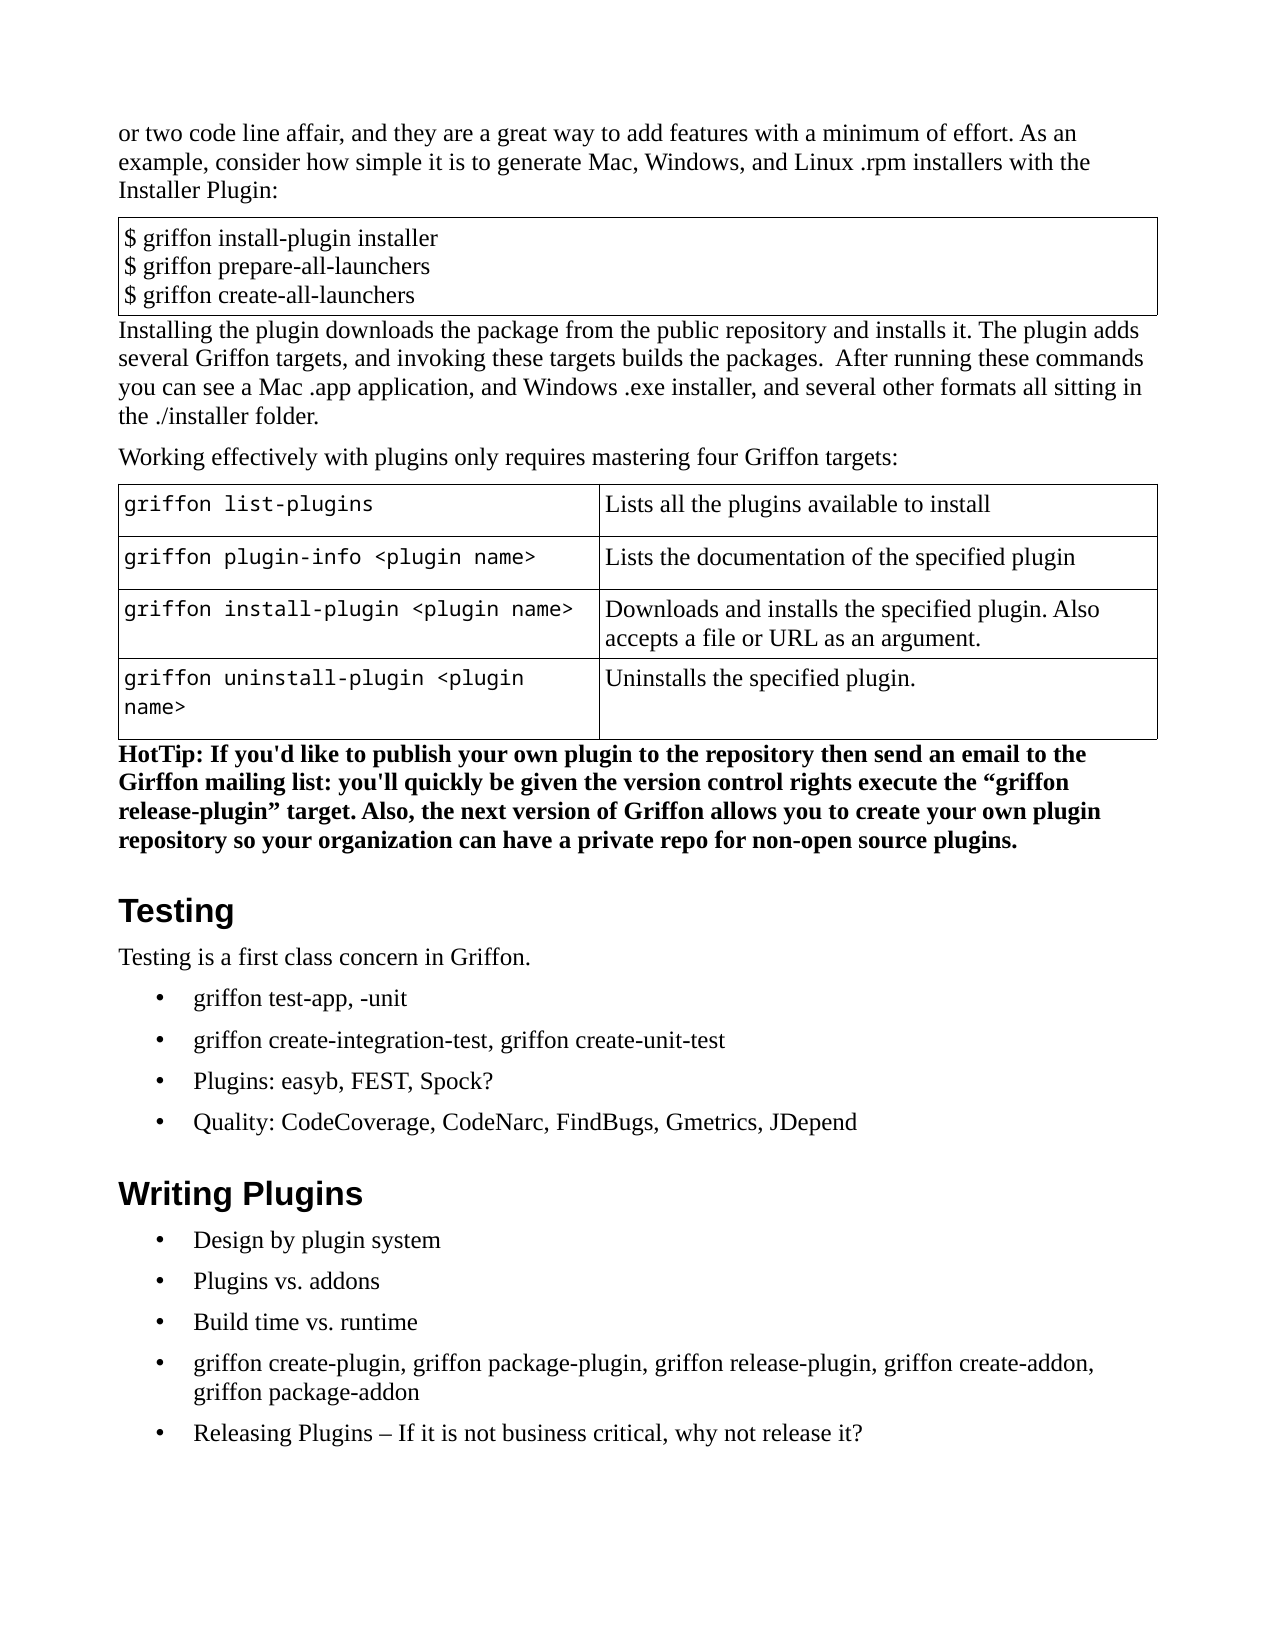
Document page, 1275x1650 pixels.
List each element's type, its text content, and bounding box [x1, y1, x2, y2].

list griffon create-integration-test, griffon create-unit-test [156, 1025, 1157, 1053]
table_cell Downloads and installs the specified plugin. Also accepts a file or URL as an argument. [600, 590, 1157, 658]
text Testing is a first class concern in Griffon. [118, 942, 1157, 971]
subtitle Testing [118, 891, 1157, 930]
table_header $ griffon install-plugin installer $ griffon prepare-all-launchers $ griffon create-all-launchers [119, 218, 1157, 315]
table_cell Lists the documentation of the specified plugin [600, 537, 1157, 588]
text or two code line affair, and they are a great way to add features with a minimum of effort. As an example, consider how simple it is to generate Mac, Windows, and Linux .rpm installers with the Installer Plugin: [118, 118, 1157, 204]
subtitle Writing Plugins [118, 1173, 1157, 1212]
table_header griffon list-plugins [119, 485, 599, 536]
table_header Lists all the plugins available to install [600, 485, 1157, 536]
table_cell griffon plugin-info <plugin name> [119, 537, 599, 588]
table_cell Uninstalls the specified plugin. [600, 659, 1157, 738]
text Installing the plugin downloads the package from the public repository and installs it. The plugin adds several Griffon targets, and invoking these targets builds the packages. After running these commands you can see a Mac .app application, and Windows .exe installer, and several other formats all sitting in the ./installer folder. [118, 316, 1157, 430]
list Build time vs. runtime [156, 1307, 1157, 1336]
list Plugins: easyb, FEST, Spock? [156, 1066, 1157, 1095]
list Design by plugin system [156, 1225, 1157, 1253]
list Releasing Plugins – If it is not business critical, why not release it? [156, 1418, 1157, 1447]
list griffon test-app, -unit [156, 983, 1157, 1012]
text HotTip: If you'd like to publish your own plugin to the repository then send an email to the Girffon mailing list: you'll quickly be given the version control rights execute the “griffon release-plugin” target. Also, the next version of Griffon allows you to create your own plugin repository so your organization can have a private repo for non-open source plugins. [118, 740, 1157, 854]
list griffon create-plugin, griffon package-plugin, griffon release-plugin, griffon create-addon, griffon package-addon [156, 1348, 1157, 1406]
text Working effectively with plugins only requires mastering four Griffon targets: [118, 442, 1157, 471]
table_cell griffon uninstall-plugin <plugin name> [119, 659, 599, 738]
list Quality: CodeCoverage, CodeNarc, FindBugs, Gmetrics, JDepend [156, 1107, 1157, 1136]
table_cell griffon install-plugin <plugin name> [119, 590, 599, 658]
list Plugins vs. addons [156, 1266, 1157, 1295]
